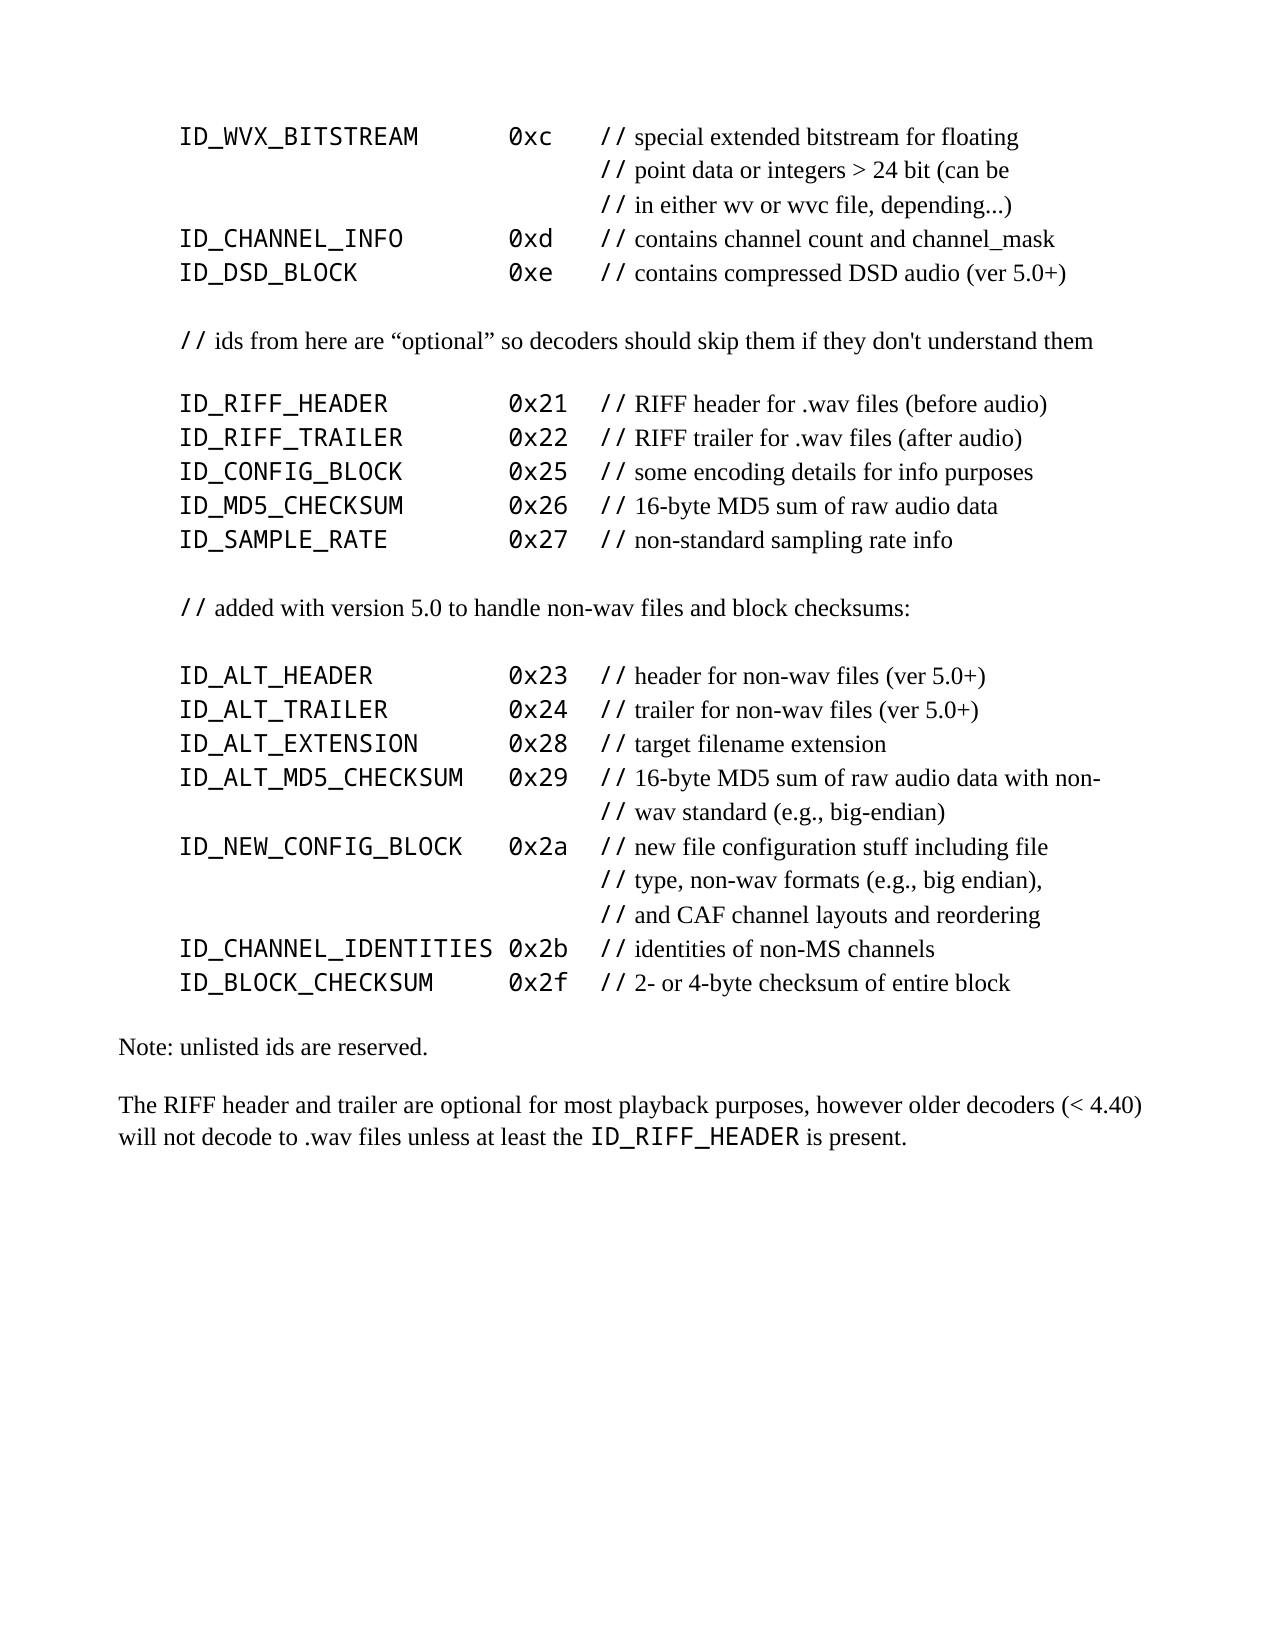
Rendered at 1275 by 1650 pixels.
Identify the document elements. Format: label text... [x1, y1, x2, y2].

text ID_ALT_EXTENSION 0x28 // target filename extension [118, 726, 1157, 760]
text ID_DSD_BLOCK 0xe // contains compressed DSD audio (ver 5.0+) [118, 254, 1157, 288]
text // ids from here are “optional” so decoders should skip them if they don't understand them [118, 322, 1157, 357]
text Note: unlisted ids are reserved. [118, 1032, 1157, 1061]
text // added with version 5.0 to handle non-wav files and block checksums: [118, 590, 1157, 624]
text ID_MD5_CHECKSUM 0x26 // 16-byte MD5 sum of raw audio data [118, 487, 1157, 522]
text ID_RIFF_TRAILER 0x22 // RIFF trailer for .wav files (after audio) [118, 419, 1157, 453]
text ID_RIFF_HEADER 0x21 // RIFF header for .wav files (before audio) [118, 385, 1157, 419]
text ID_ALT_MD5_CHECKSUM 0x29 // 16-byte MD5 sum of raw audio data with non- [118, 760, 1157, 794]
text ID_CHANNEL_IDENTITIES 0x2b // identities of non-MS channels [118, 930, 1157, 964]
text ID_SAMPLE_RATE 0x27 // non-standard sampling rate info [118, 522, 1157, 556]
text ID_NEW_CONFIG_BLOCK 0x2a // new file configuration stuff including file // type, non-wav formats (e.g., big endian), // and CAF channel layouts and reordering [118, 828, 1157, 930]
text ID_WVX_BITSTREAM 0xc // special extended bitstream for floating // point data or integers > 24 bit (can be // in either wv or wvc file, depending...) [118, 118, 1157, 220]
text ID_CHANNEL_INFO 0xd // contains channel count and channel_mask [118, 220, 1157, 254]
text ID_CONFIG_BLOCK 0x25 // some encoding details for info purposes [118, 453, 1157, 487]
text // wav standard (e.g., big-endian) [118, 794, 1157, 828]
text ID_ALT_HEADER 0x23 // header for non-wav files (ver 5.0+) [118, 658, 1157, 692]
text The RIFF header and trailer are optional for most playback purposes, however older decoders (< 4.40) will not decode to .wav files unless at least the ID_RIFF_HEADER is present. [118, 1090, 1157, 1153]
text ID_ALT_TRAILER 0x24 // trailer for non-wav files (ver 5.0+) [118, 692, 1157, 726]
text ID_BLOCK_CHECKSUM 0x2f // 2- or 4-byte checksum of entire block [118, 964, 1157, 998]
